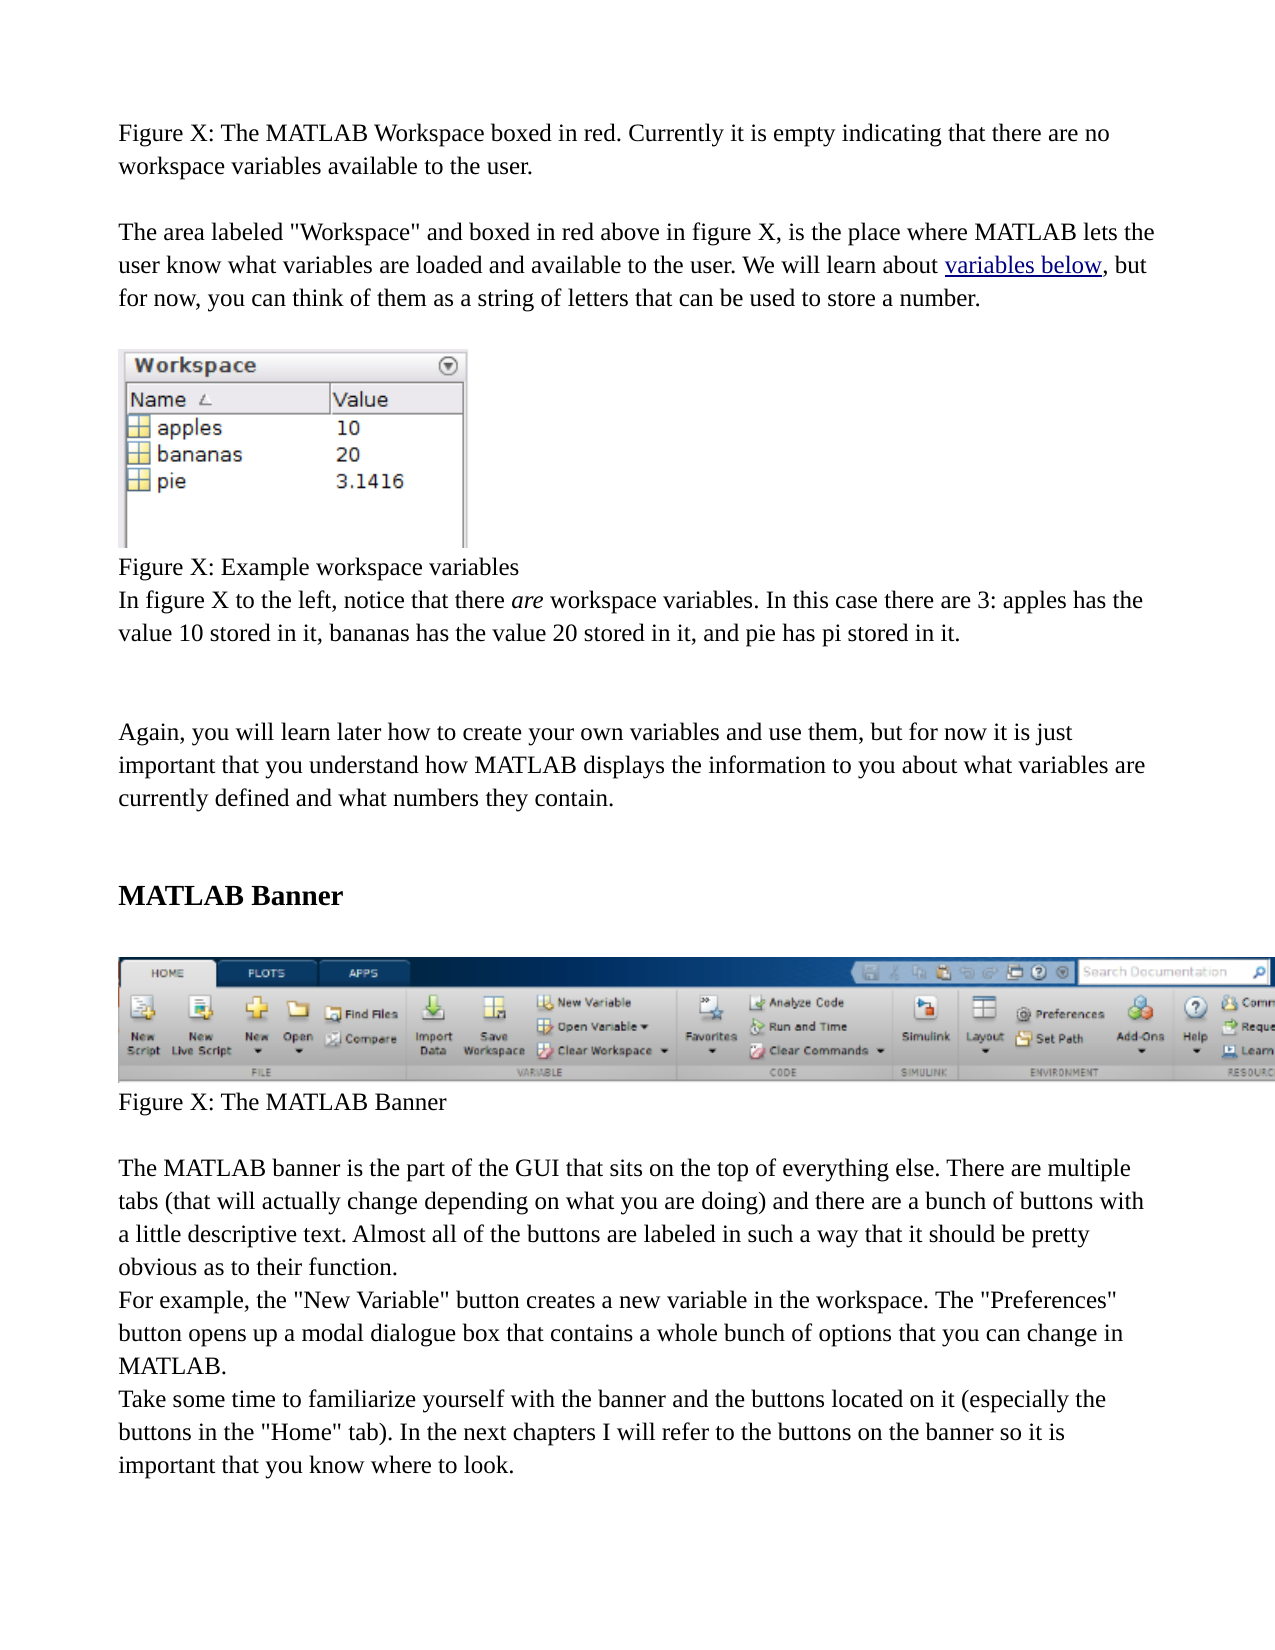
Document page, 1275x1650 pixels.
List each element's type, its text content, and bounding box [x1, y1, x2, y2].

text Figure X: Example workspace variables [118, 552, 1157, 581]
text For example, the "New Variable" button creates a new variable in the workspace. The "Preferences" button opens up a modal dialogue box that contains a whole bunch of options that you can change in MATLAB. [118, 1285, 1157, 1379]
picture [118, 349, 469, 548]
picture [118, 957, 1275, 1083]
text Take some time to familiarize yourself with the banner and the buttons located on it (especially the buttons in the "Home" tab). In the next chapters I will refer to the buttons on the banner so it is important that you know where to look. [118, 1384, 1157, 1479]
text Figure X: The MATLAB Workspace boxed in red. Currently it is empty indicating that there are no workspace variables available to the user. [118, 118, 1157, 180]
text Again, you will learn later how to create your own variables and use them, but for now it is just important that you understand how MATLAB displays the information to you about what variables are currently defined and what numbers they contain. [118, 717, 1157, 812]
text The MATLAB banner is the part of the GUI that sits on the top of everything else. There are multiple tabs (that will actually change depending on what you are doing) and there are a bunch of buttons with a little descriptive text. Almost all of the buttons are labeled in such a way that it should be pretty obvious as to their function. [118, 1153, 1157, 1281]
text Figure X: The MATLAB Banner [118, 1087, 1157, 1115]
subtitle MATLAB Banner [118, 878, 1157, 912]
text The area labeled "Workspace" and boxed in red above in figure X, is the place where MATLAB lets the user know what variables are loaded and available to the user. We will learn about variables below, but for now, you can think of them as a string of letters that can be used to store a number. [118, 217, 1157, 312]
text In figure X to the left, notice that there are workspace variables. In this case there are 3: apples has the value 10 stored in it, bananas has the value 20 stored in it, and pie has pi stored in it. [118, 585, 1157, 647]
